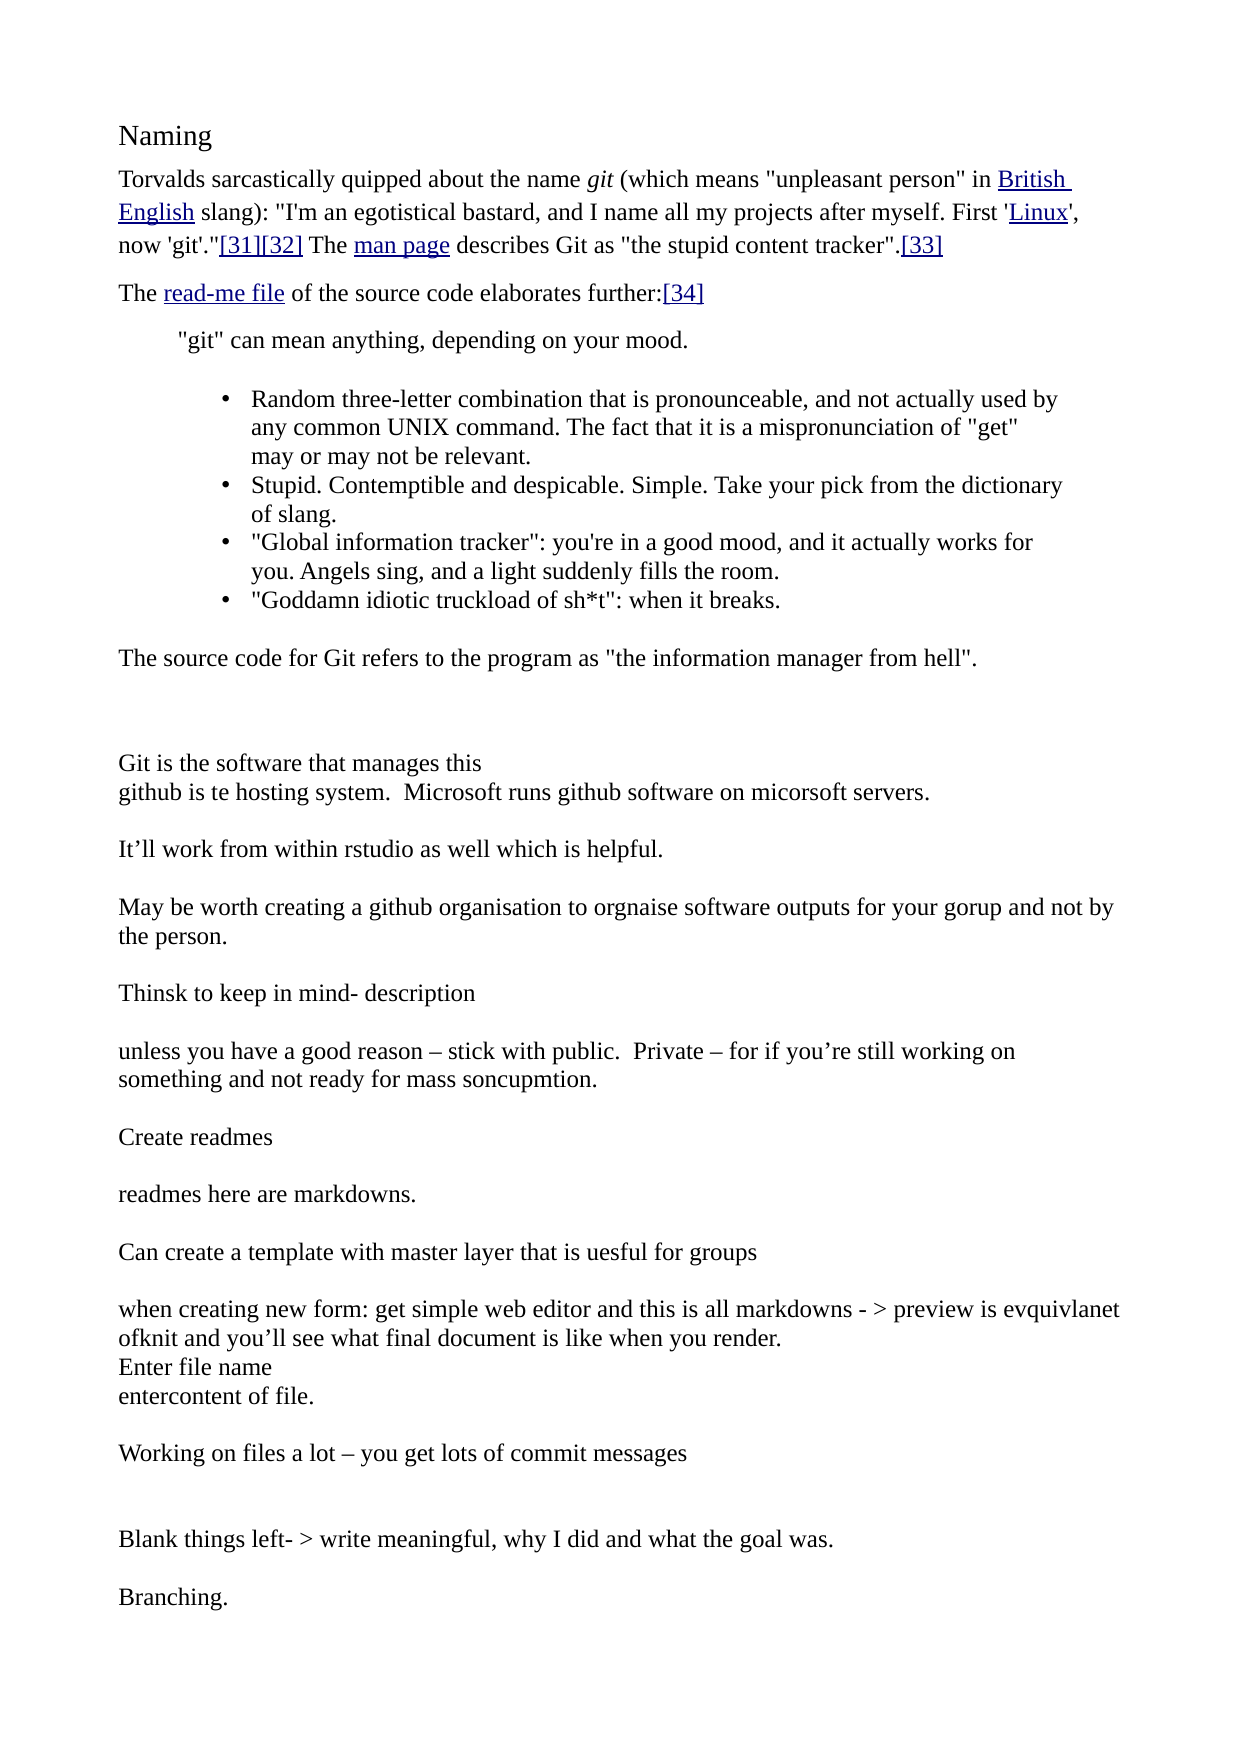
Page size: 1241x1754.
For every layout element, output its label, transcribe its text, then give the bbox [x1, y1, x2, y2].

text entercontent of file. [118, 1381, 1122, 1409]
text May be worth creating a github organisation to orgnaise software outputs for your gorup and not by the person. [118, 892, 1122, 949]
subtitle Naming [118, 118, 1122, 152]
list Random three-letter combination that is pronounceable, and not actually used by any common UNIX command. The fact that it is a mispronunciation of "get" may or may not be relevant. [221, 384, 1063, 470]
text unless you have a good reason – stick with public. Private – for if you’re still working on something and not ready for mass soncupmtion. [118, 1036, 1122, 1093]
text Create readmes [118, 1122, 1122, 1151]
text Git is the software that manages this [118, 748, 1122, 777]
list Stupid. Contemptible and despicable. Simple. Take your pick from the dictionary of slang. [221, 470, 1063, 527]
text Blank things left- > write meaningful, why I did and what the goal was. [118, 1524, 1122, 1553]
text It’ll work from within rstudio as well which is helpful. [118, 834, 1122, 863]
text github is te hosting system. Microsoft runs github software on micorsoft servers. [118, 777, 1122, 806]
text The read-me file of the source code elaborates further:[34] [118, 278, 1122, 307]
text when creating new form: get simple web editor and this is all markdowns - > preview is evquivlanet ofknit and you’ll see what final document is like when you render. [118, 1294, 1122, 1352]
text Branching. [118, 1582, 1122, 1611]
text The source code for Git refers to the program as "the information manager from hell". [118, 643, 1122, 672]
text Enter file name [118, 1352, 1122, 1381]
list "Goddamn idiotic truckload of sh*t": when it breaks. [221, 585, 1063, 614]
list "Global information tracker": you're in a good mood, and it actually works for you. Angels sing, and a light suddenly fills the room. [221, 527, 1063, 585]
text Can create a template with master layer that is uesful for groups [118, 1237, 1122, 1266]
text readmes here are markdowns. [118, 1179, 1122, 1208]
text Thinsk to keep in mind- description [118, 978, 1122, 1007]
text Torvalds sarcastically quipped about the name git (which means "unpleasant person" in British English slang): "I'm an egotistical bastard, and I name all my projects after myself. First 'Linux', now 'git'."[31][32] The man page describes Git as "the stupid content tracker".[33] [118, 164, 1122, 259]
text Working on files a lot – you get lots of commit messages [118, 1438, 1122, 1467]
text "git" can mean anything, depending on your mood. [177, 325, 1063, 354]
